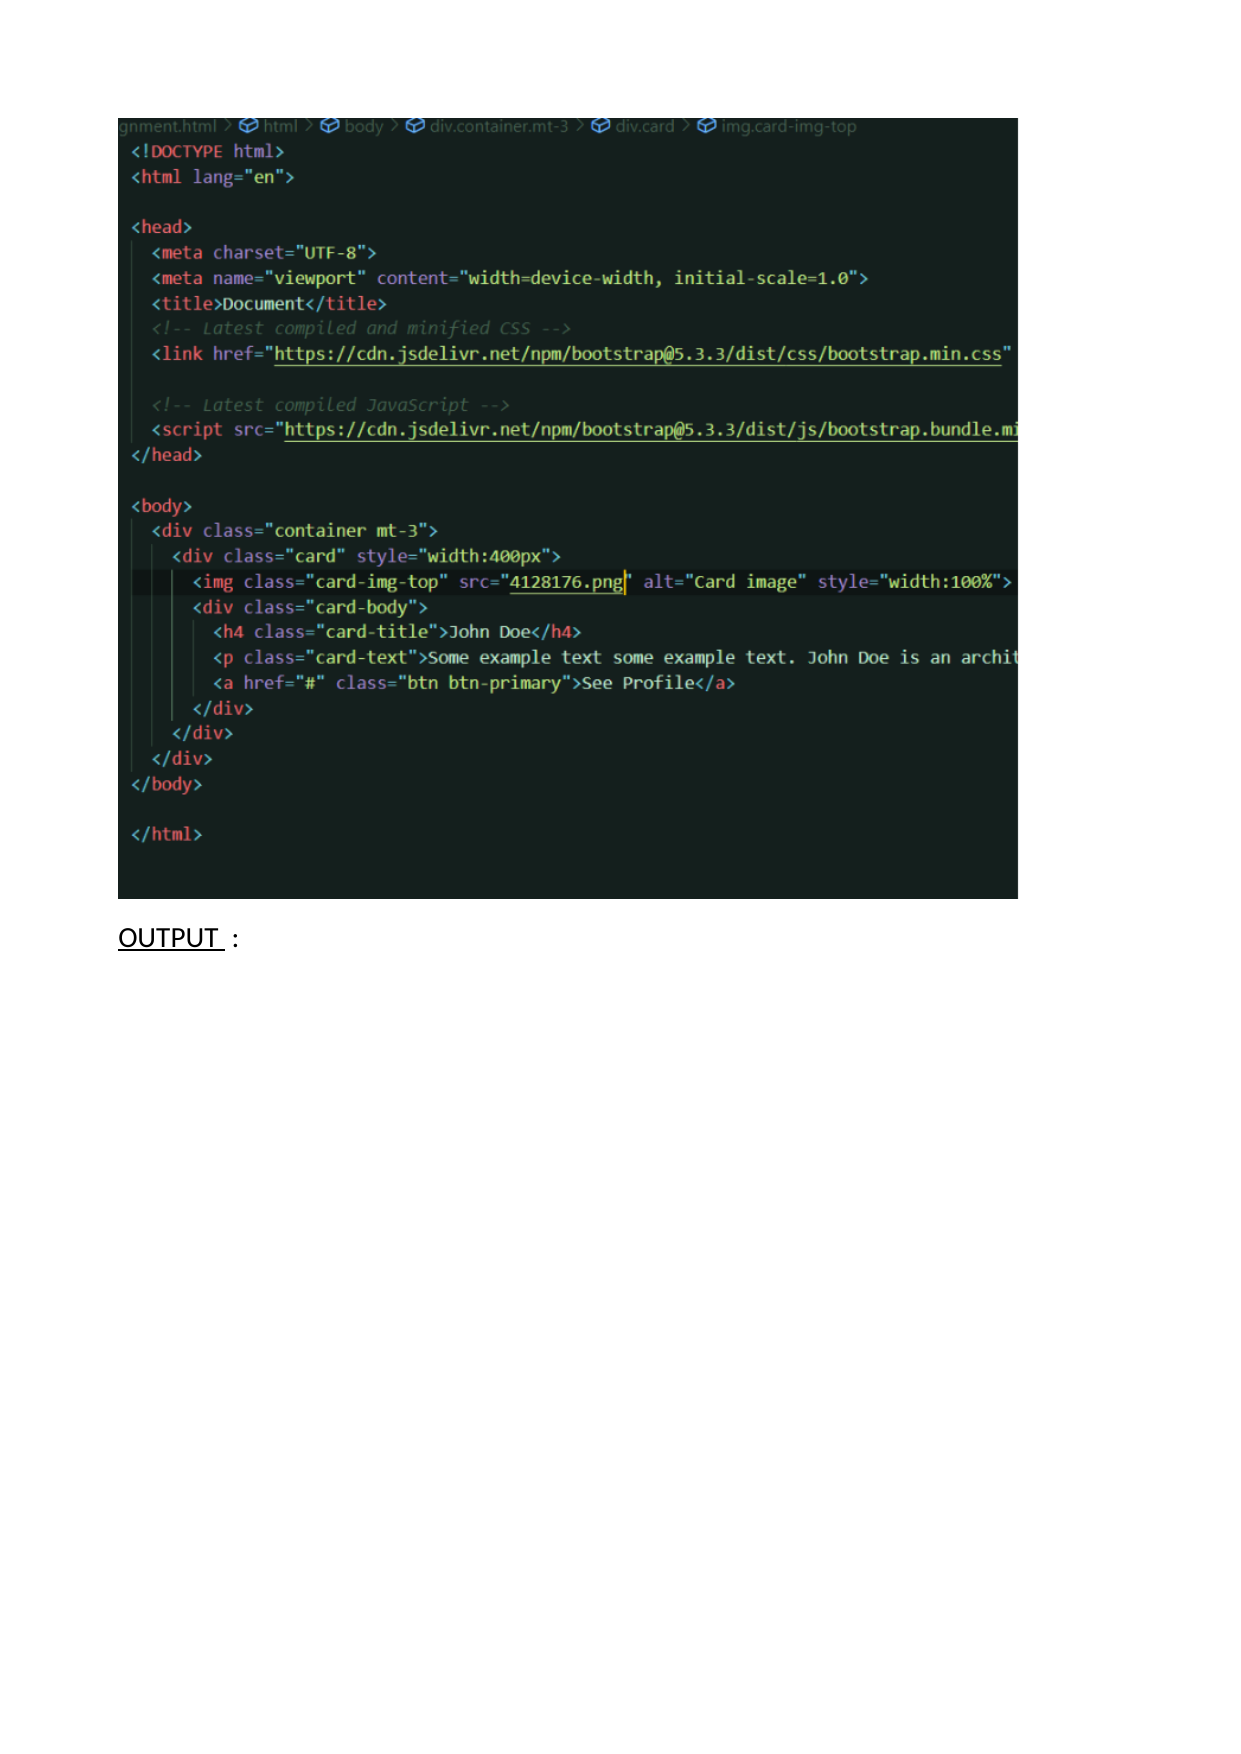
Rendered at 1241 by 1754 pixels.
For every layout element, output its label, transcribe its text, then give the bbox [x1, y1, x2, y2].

text OUTPUT : [118, 919, 1122, 954]
